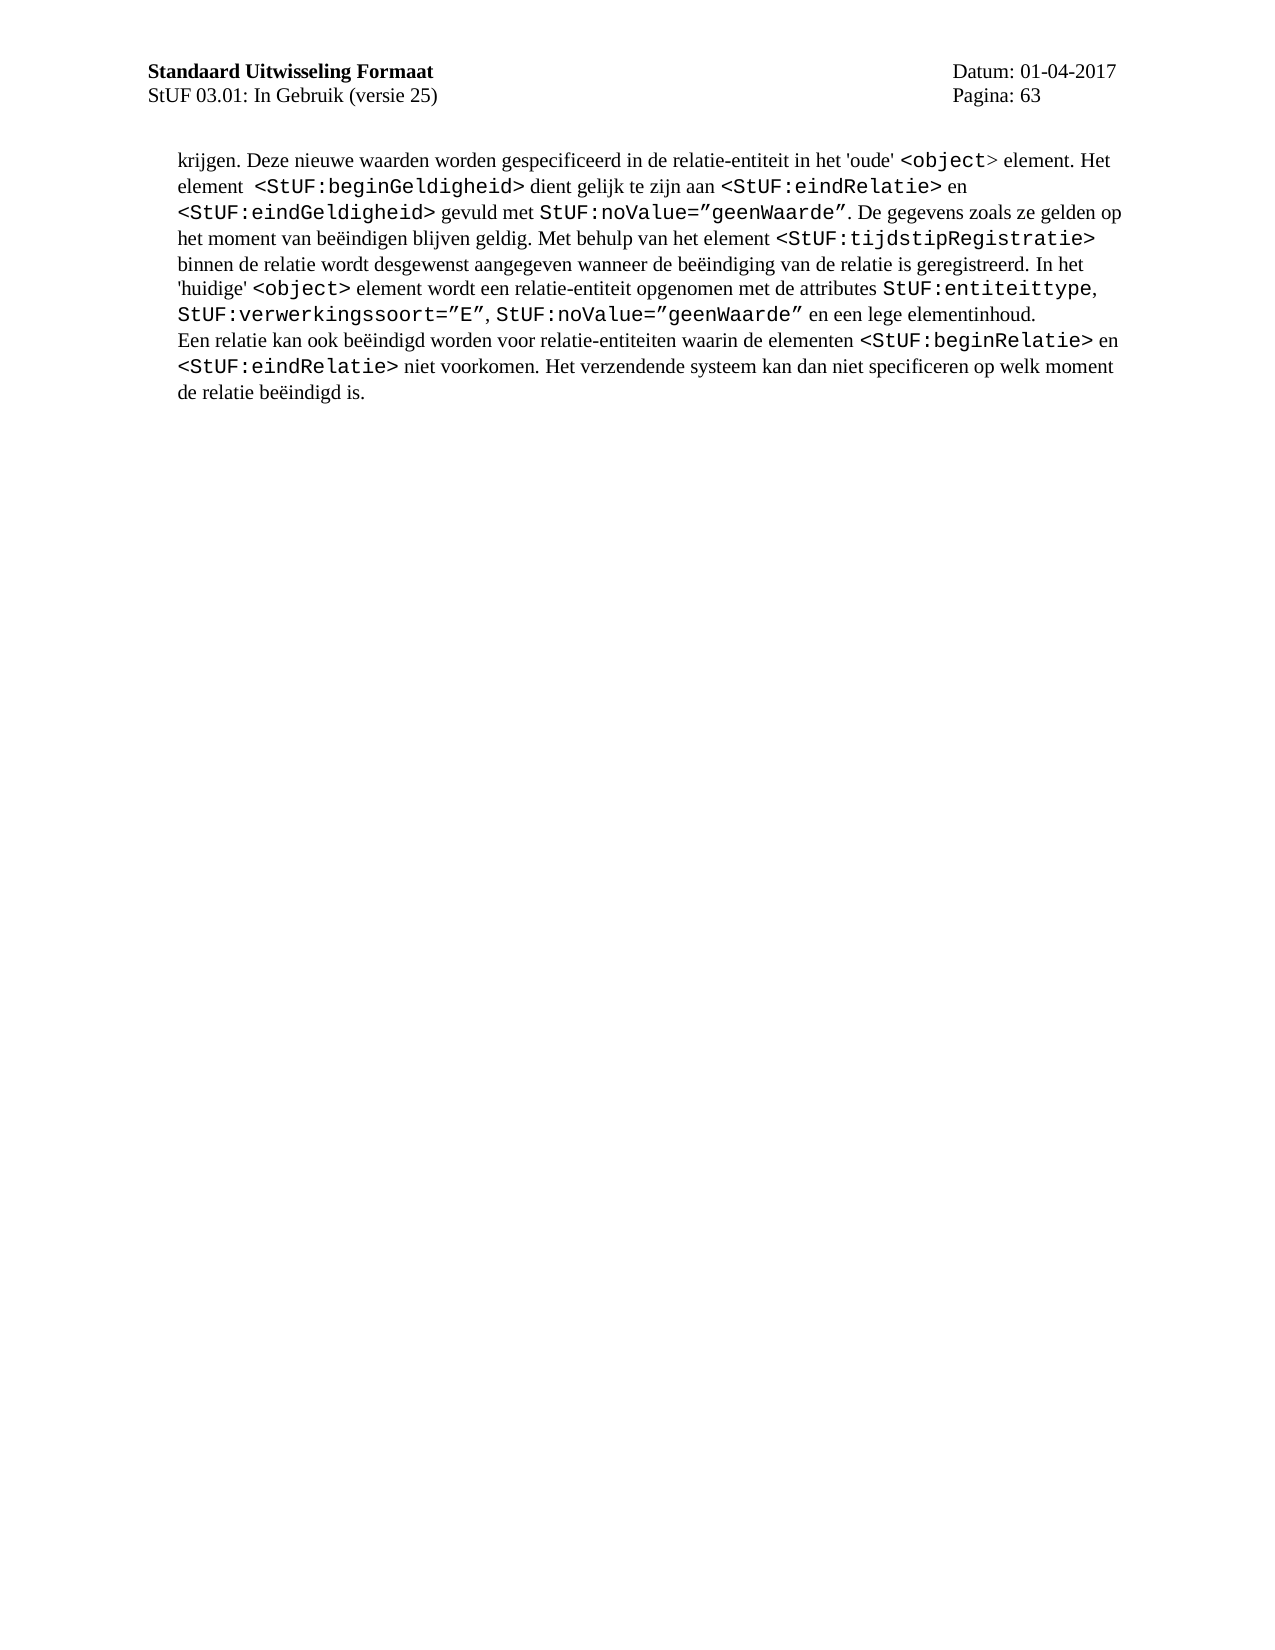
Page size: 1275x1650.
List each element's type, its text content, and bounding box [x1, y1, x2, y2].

list krijgen. Deze nieuwe waarden worden gespecificeerd in de relatie-entiteit in het 'oude' <object> element. Het element <StUF:beginGeldigheid> dient gelijk te zijn aan <StUF:eindRelatie> en <StUF:eindGeldigheid> gevuld met StUF:noValue=”geenWaarde”. De gegevens zoals ze gelden op het moment van beëindigen blijven geldig. Met behulp van het element <StUF:tijdstipRegistratie> binnen de relatie wordt desgewenst aangegeven wanneer de beëindiging van de relatie is geregistreerd. In het 'huidige' <object> element wordt een relatie-entiteit opgenomen met de attributes StUF:entiteittype, StUF:verwerkingssoort=”E”, StUF:noValue=”geenWaarde” en een lege elementinhoud. [148, 148, 1127, 328]
list Een relatie kan ook beëindigd worden voor relatie-entiteiten waarin de elementen <StUF:beginRelatie> en <StUF:eindRelatie> niet voorkomen. Het verzendende systeem kan dan niet specificeren op welk moment de relatie beëindigd is. [148, 328, 1127, 404]
